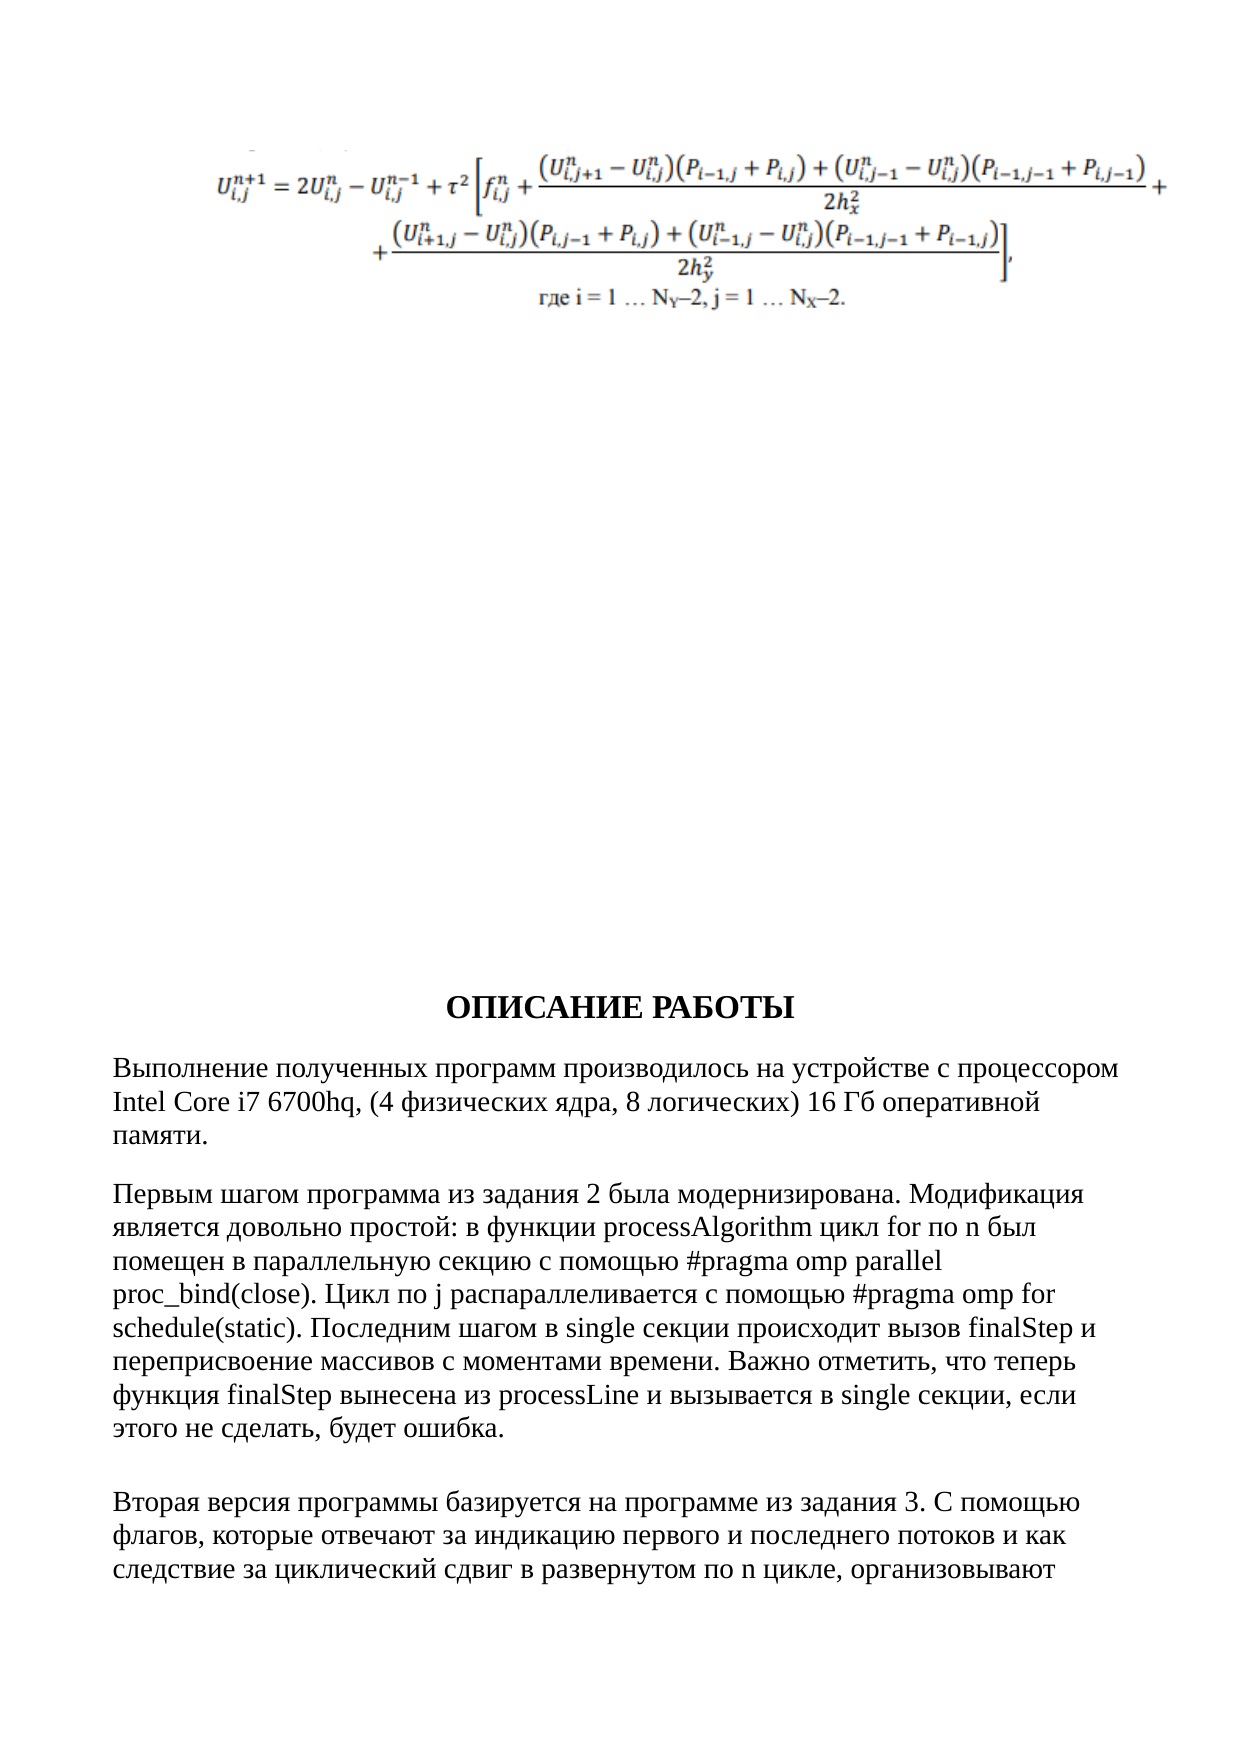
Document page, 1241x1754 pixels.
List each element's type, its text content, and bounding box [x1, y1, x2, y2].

subtitle ОПИСАНИЕ РАБОТЫ [112, 987, 1128, 1025]
picture [186, 150, 1201, 319]
subtitle Первым шагом программа из задания 2 была модернизирована. Модификация является довольно простой: в функции processAlgorithm цикл for по n был помещен в параллельную секцию с помощью #pragma omp parallel proc_bind(close). Цикл по j распараллеливается с помощью #pragma omp for schedule(static). Последним шагом в single секции происходит вызов finalStep и переприсвоение массивов с моментами времени. Важно отметить, что теперь функция finalStep вынесена из processLine и вызывается в single секции, если этого не сделать, будет ошибка. [112, 1176, 1128, 1444]
subtitle Выполнение полученных программ производилось на устройстве с процессором Intel Core i7 6700hq, (4 физических ядра, 8 логических) 16 Гб оперативной памяти. [112, 1050, 1128, 1151]
text Вторая версия программы базируется на программе из задания 3. С помощью флагов, которые отвечают за индикацию первого и последнего потоков и как следствие за циклический сдвиг в развернутом по n цикле, организовывают [112, 1484, 1128, 1584]
